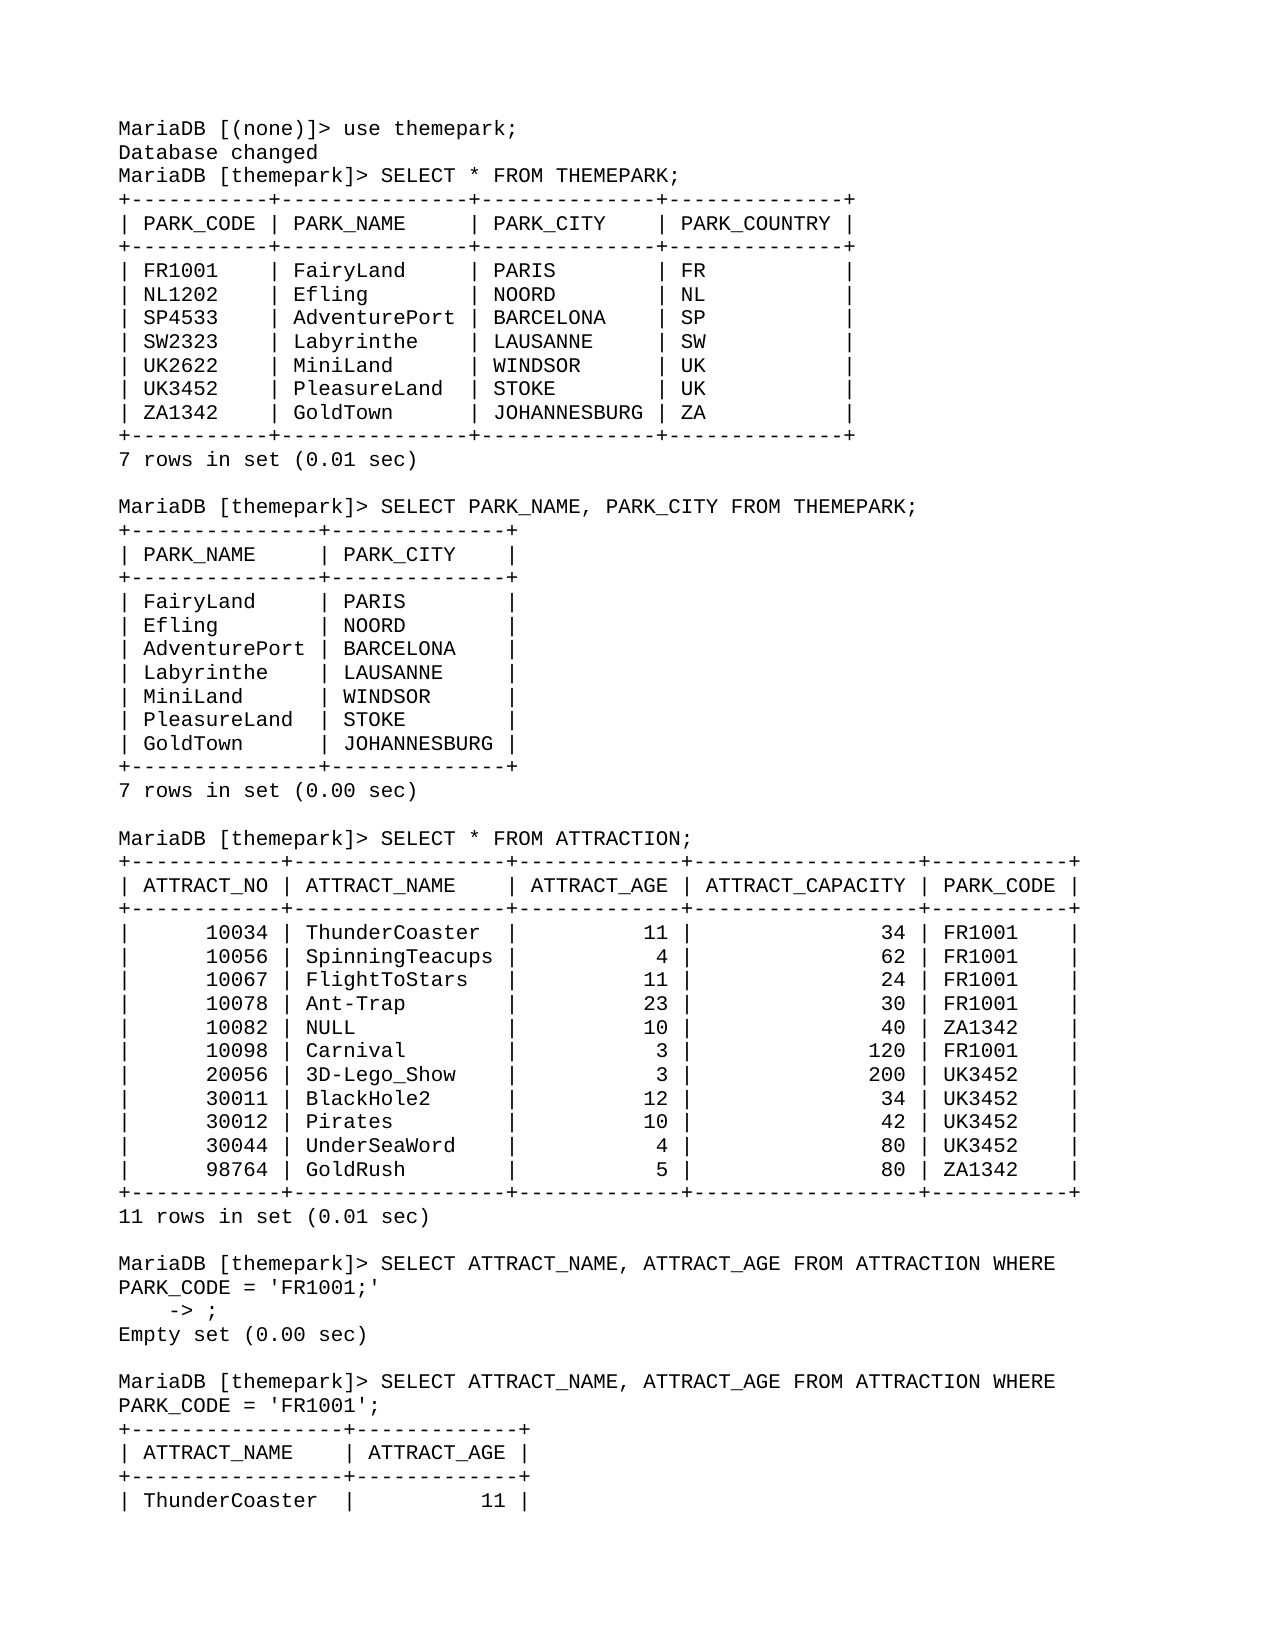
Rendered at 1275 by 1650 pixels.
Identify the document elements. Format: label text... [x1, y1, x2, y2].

text | PARK_NAME | PARK_CITY | [118, 544, 1157, 567]
text | NL1202 | Efling | NOORD | NL | [118, 284, 1157, 307]
text | UK2622 | MiniLand | WINDSOR | UK | [118, 354, 1157, 378]
text Database changed [118, 142, 1157, 165]
text | PleasureLand | STOKE | [118, 709, 1157, 733]
text | 98764 | GoldRush | 5 | 80 | ZA1342 | [118, 1158, 1157, 1182]
text +------------+-----------------+-------------+------------------+-----------+ [118, 1182, 1157, 1206]
text +------------+-----------------+-------------+------------------+-----------+ [118, 898, 1157, 922]
text | 10067 | FlightToStars | 11 | 24 | FR1001 | [118, 969, 1157, 993]
text MariaDB [(none)]> use themepark; [118, 118, 1157, 142]
text | UK3452 | PleasureLand | STOKE | UK | [118, 378, 1157, 402]
text MariaDB [themepark]> SELECT PARK_NAME, PARK_CITY FROM THEMEPARK; [118, 496, 1157, 520]
text | Labyrinthe | LAUSANNE | [118, 662, 1157, 686]
text | FairyLand | PARIS | [118, 591, 1157, 615]
text +-----------+---------------+--------------+--------------+ [118, 189, 1157, 213]
text | SP4533 | AdventurePort | BARCELONA | SP | [118, 307, 1157, 331]
text MariaDB [themepark]> SELECT ATTRACT_NAME, ATTRACT_AGE FROM ATTRACTION WHERE PARK_CODE = 'FR1001'; [118, 1371, 1157, 1419]
text | 10056 | SpinningTeacups | 4 | 62 | FR1001 | [118, 946, 1157, 969]
text | AdventurePort | BARCELONA | [118, 638, 1157, 662]
text | 30044 | UnderSeaWord | 4 | 80 | UK3452 | [118, 1135, 1157, 1158]
text MariaDB [themepark]> SELECT * FROM ATTRACTION; [118, 827, 1157, 851]
text | FR1001 | FairyLand | PARIS | FR | [118, 260, 1157, 284]
text MariaDB [themepark]> SELECT ATTRACT_NAME, ATTRACT_AGE FROM ATTRACTION WHERE PARK_CODE = 'FR1001;' [118, 1253, 1157, 1300]
text | 20056 | 3D-Lego_Show | 3 | 200 | UK3452 | [118, 1064, 1157, 1088]
text MariaDB [themepark]> SELECT * FROM THEMEPARK; [118, 165, 1157, 189]
text | 30011 | BlackHole2 | 12 | 34 | UK3452 | [118, 1088, 1157, 1111]
text | PARK_CODE | PARK_NAME | PARK_CITY | PARK_COUNTRY | [118, 213, 1157, 236]
text +---------------+--------------+ [118, 520, 1157, 544]
text +-----------------+-------------+ [118, 1466, 1157, 1489]
text +---------------+--------------+ [118, 567, 1157, 591]
text +------------+-----------------+-------------+------------------+-----------+ [118, 851, 1157, 875]
text 7 rows in set (0.00 sec) [118, 780, 1157, 804]
text | MiniLand | WINDSOR | [118, 686, 1157, 709]
text | Efling | NOORD | [118, 615, 1157, 638]
text | 10098 | Carnival | 3 | 120 | FR1001 | [118, 1040, 1157, 1064]
text | ThunderCoaster | 11 | [118, 1489, 1157, 1513]
text | ATTRACT_NAME | ATTRACT_AGE | [118, 1442, 1157, 1466]
text | ATTRACT_NO | ATTRACT_NAME | ATTRACT_AGE | ATTRACT_CAPACITY | PARK_CODE | [118, 875, 1157, 898]
text | GoldTown | JOHANNESBURG | [118, 733, 1157, 757]
text | 30012 | Pirates | 10 | 42 | UK3452 | [118, 1111, 1157, 1135]
text +---------------+--------------+ [118, 757, 1157, 780]
text +-----------+---------------+--------------+--------------+ [118, 426, 1157, 449]
text 7 rows in set (0.01 sec) [118, 449, 1157, 473]
text | 10034 | ThunderCoaster | 11 | 34 | FR1001 | [118, 922, 1157, 946]
text +-----------------+-------------+ [118, 1419, 1157, 1442]
text 11 rows in set (0.01 sec) [118, 1206, 1157, 1229]
text | 10082 | NULL | 10 | 40 | ZA1342 | [118, 1017, 1157, 1040]
text Empty set (0.00 sec) [118, 1324, 1157, 1348]
text +-----------+---------------+--------------+--------------+ [118, 236, 1157, 260]
text | SW2323 | Labyrinthe | LAUSANNE | SW | [118, 331, 1157, 354]
text -> ; [118, 1300, 1157, 1324]
text | 10078 | Ant-Trap | 23 | 30 | FR1001 | [118, 993, 1157, 1017]
text | ZA1342 | GoldTown | JOHANNESBURG | ZA | [118, 402, 1157, 426]
